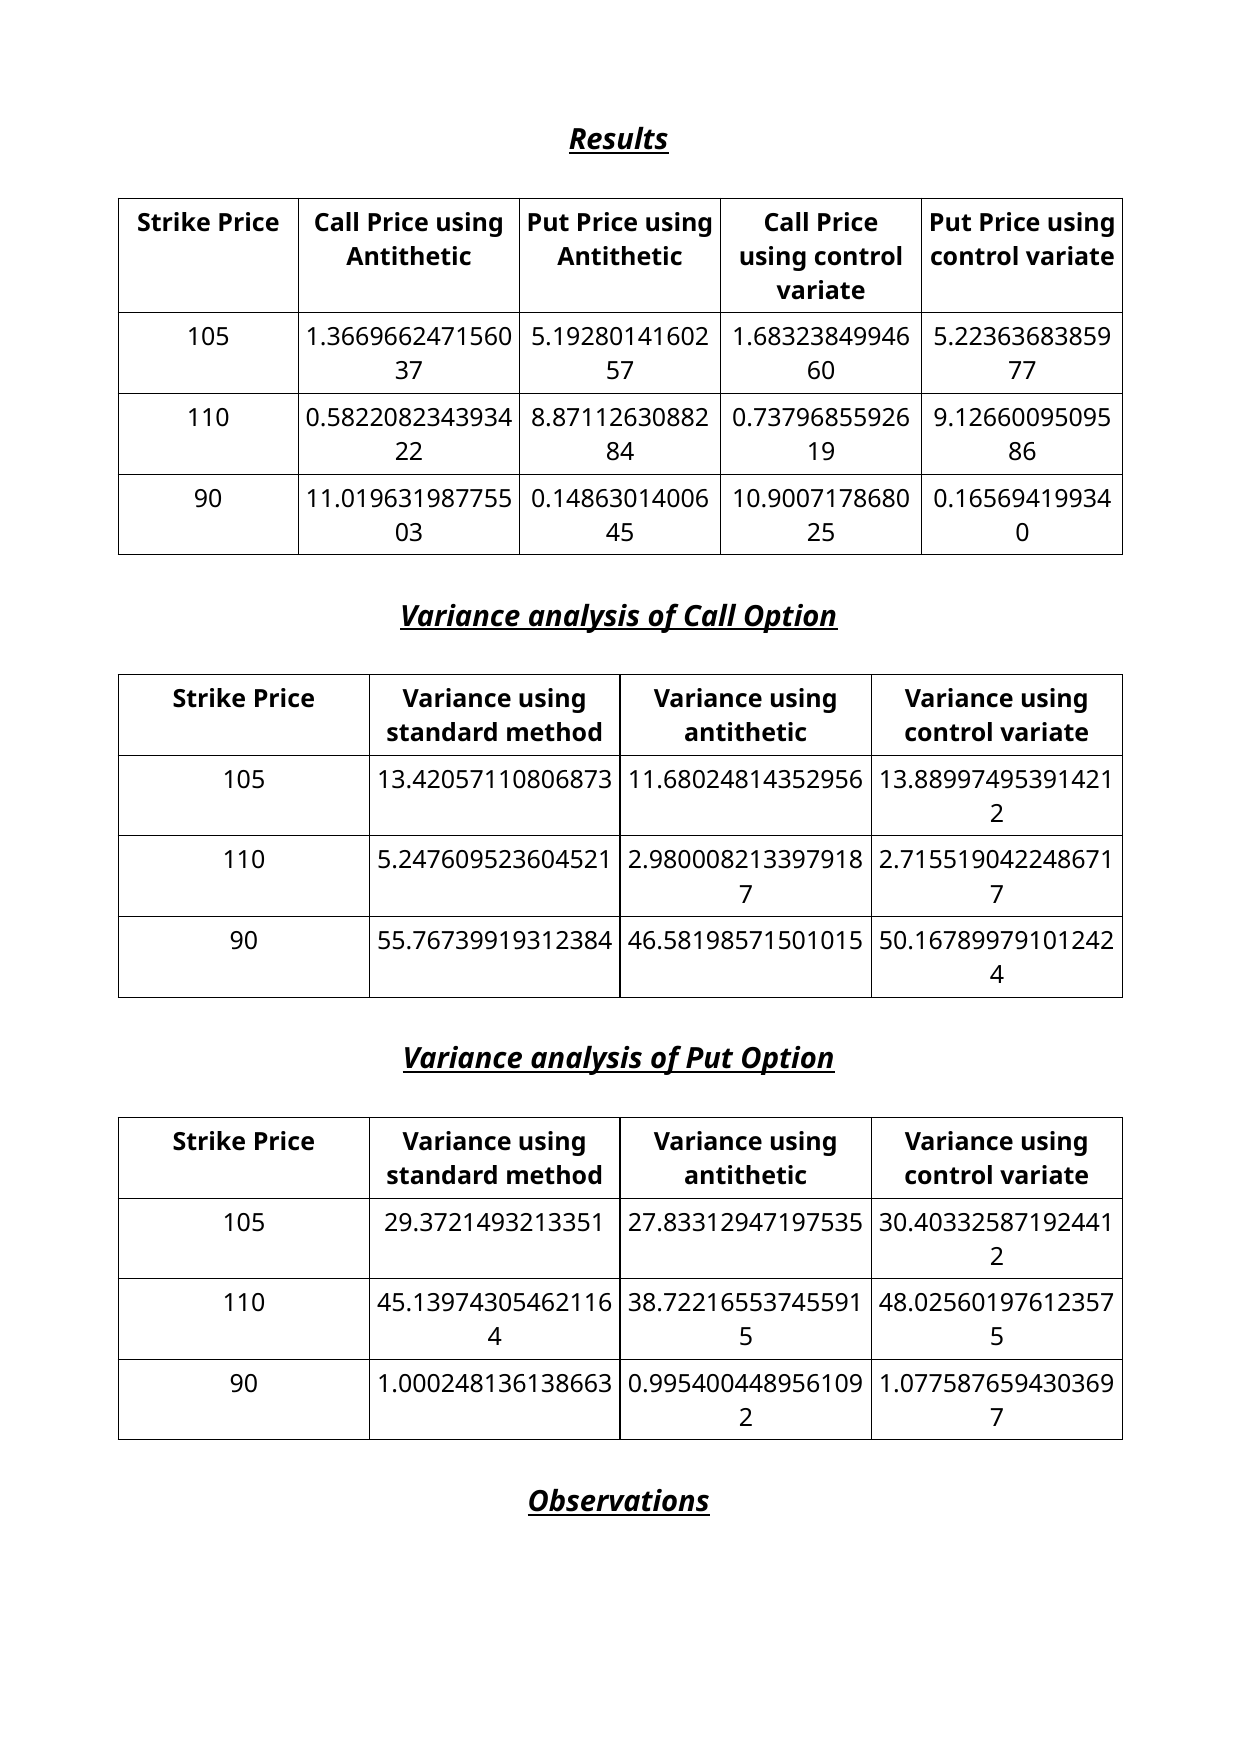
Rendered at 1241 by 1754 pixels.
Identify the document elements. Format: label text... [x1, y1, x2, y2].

table_header Call Price using Antithetic [299, 199, 519, 312]
table_header Strike Price [119, 1118, 369, 1197]
table_cell 90 [119, 1360, 369, 1439]
table_cell 110 [119, 836, 369, 916]
table_header Put Price using control variate [922, 199, 1122, 312]
text Variance analysis of Put Option [118, 1037, 1122, 1077]
table_header Strike Price [119, 675, 369, 755]
table_cell 48.025601976123575 [872, 1279, 1122, 1359]
table_header Variance using antithetic [621, 1118, 871, 1197]
table_cell 1.6832384994660 [721, 313, 921, 393]
table_cell 10.900717868025 [721, 475, 921, 554]
table_cell 110 [119, 1279, 369, 1359]
table_cell 1.0775876594303697 [872, 1360, 1122, 1439]
table_cell 11.01963198775503 [299, 475, 519, 554]
table_cell 2.7155190422486717 [872, 836, 1122, 916]
table_cell 13.889974953914212 [872, 756, 1122, 835]
table_cell 0.165694199340 [922, 475, 1122, 554]
text Results [118, 118, 1122, 158]
table_cell 105 [119, 313, 298, 393]
table_cell 105 [119, 1199, 369, 1278]
table_header Variance using antithetic [621, 675, 871, 755]
table_cell 0.582208234393422 [299, 394, 519, 473]
table_cell 1.366966247156037 [299, 313, 519, 393]
table_cell 0.1486301400645 [520, 475, 720, 554]
table_cell 0.7379685592619 [721, 394, 921, 473]
table_cell 29.3721493213351 [370, 1199, 619, 1278]
table_cell 13.42057110806873 [370, 756, 619, 835]
table_cell 11.68024814352956 [621, 756, 871, 835]
table_cell 90 [119, 475, 298, 554]
table_cell 5.2236368385977 [922, 313, 1122, 393]
table_cell 5.247609523604521 [370, 836, 619, 916]
table_cell 38.722165537455915 [621, 1279, 871, 1359]
table_header Variance using standard method [370, 675, 619, 755]
table_cell 2.9800082133979187 [621, 836, 871, 916]
table_cell 90 [119, 917, 369, 997]
table_header Put Price using Antithetic [520, 199, 720, 312]
table_header Strike Price [119, 199, 298, 312]
table_cell 9.1266009509586 [922, 394, 1122, 473]
text Observations [118, 1480, 1122, 1520]
table_header Call Price using control variate [721, 199, 921, 312]
table_cell 46.58198571501015 [621, 917, 871, 997]
table_cell 8.8711263088284 [520, 394, 720, 473]
table_cell 105 [119, 756, 369, 835]
table_cell 110 [119, 394, 298, 473]
table_cell 55.76739919312384 [370, 917, 619, 997]
table_cell 27.83312947197535 [621, 1199, 871, 1278]
table_cell 0.9954004489561092 [621, 1360, 871, 1439]
table_cell 45.139743054621164 [370, 1279, 619, 1359]
table_cell 50.167899791012424 [872, 917, 1122, 997]
table_cell 1.000248136138663 [370, 1360, 619, 1439]
table_cell 30.403325871924412 [872, 1199, 1122, 1278]
text Variance analysis of Call Option [118, 595, 1122, 634]
table_header Variance using control variate [872, 675, 1122, 755]
table_header Variance using control variate [872, 1118, 1122, 1197]
table_cell 5.1928014160257 [520, 313, 720, 393]
table_header Variance using standard method [370, 1118, 619, 1197]
